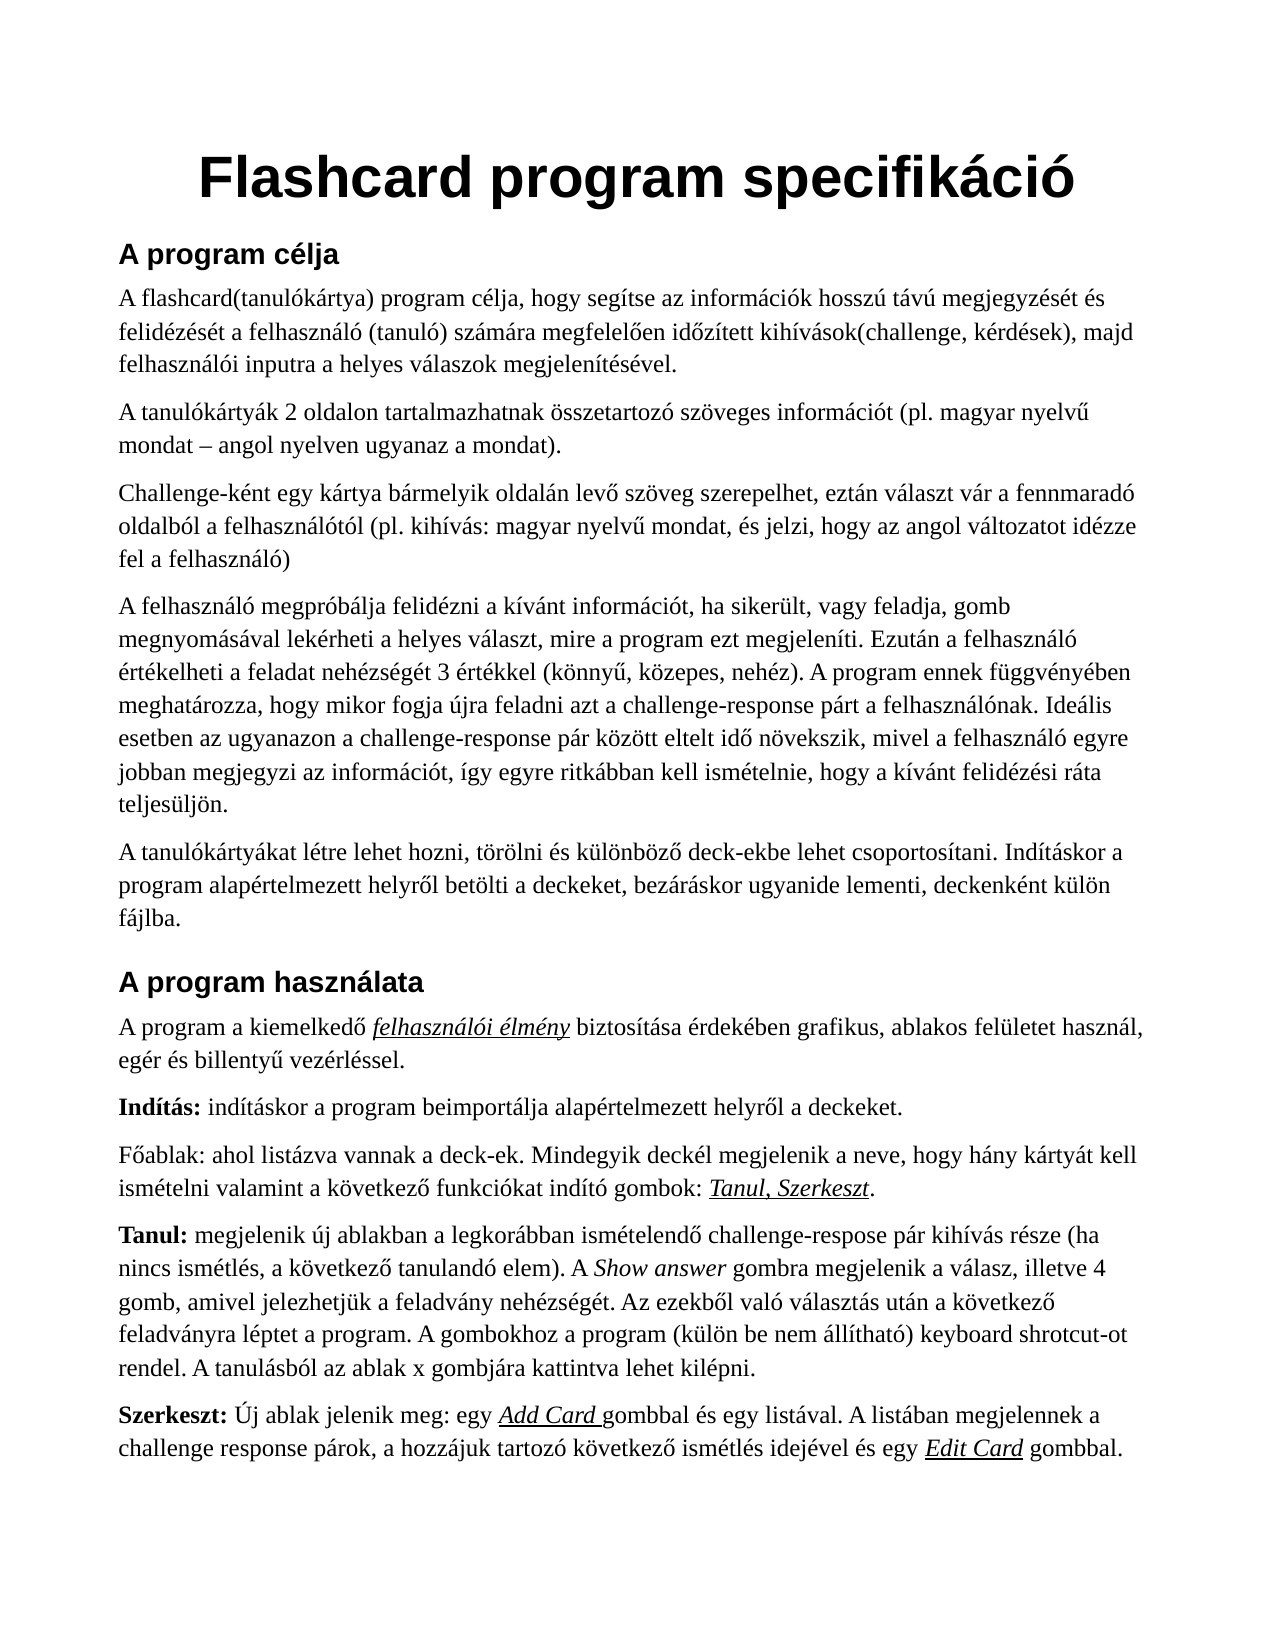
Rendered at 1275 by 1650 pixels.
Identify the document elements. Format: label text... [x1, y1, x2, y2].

text Indítás: indításkor a program beimportálja alapértelmezett helyről a deckeket. [118, 1092, 1157, 1121]
subtitle A program használata [118, 965, 1157, 999]
text Challenge-ként egy kártya bármelyik oldalán levő szöveg szerepelhet, eztán választ vár a fennmaradó oldalból a felhasználótól (pl. kihívás: magyar nyelvű mondat, és jelzi, hogy az angol változatot idézze fel a felhasználó) [118, 478, 1157, 573]
text Főablak: ahol listázva vannak a deck-ek. Mindegyik deckél megjelenik a neve, hogy hány kártyát kell ismételni valamint a következő funkciókat indító gombok: Tanul, Szerkeszt. [118, 1140, 1157, 1202]
text A felhasználó megpróbálja felidézni a kívánt információt, ha sikerült, vagy feladja, gomb megnyomásával lekérheti a helyes választ, mire a program ezt megjeleníti. Ezután a felhasználó értékelheti a feladat nehézségét 3 értékkel (könnyű, közepes, nehéz). A program ennek függvényében meghatározza, hogy mikor fogja újra feladni azt a challenge-response párt a felhasználónak. Ideális esetben az ugyanazon a challenge-response pár között eltelt idő növekszik, mivel a felhasználó egyre jobban megjegyzi az információt, így egyre ritkábban kell ismételnie, hogy a kívánt felidézési ráta teljesüljön. [118, 591, 1157, 818]
subtitle A program célja [118, 237, 1157, 271]
text Szerkeszt: Új ablak jelenik meg: egy Add Card gombbal és egy listával. A listában megjelennek a challenge response párok, a hozzájuk tartozó következő ismétlés idejével és egy Edit Card gombbal. [118, 1400, 1157, 1462]
text A tanulókártyák 2 oldalon tartalmazhatnak összetartozó szöveges információt (pl. magyar nyelvű mondat – angol nyelven ugyanaz a mondat). [118, 397, 1157, 459]
text A flashcard(tanulókártya) program célja, hogy segítse az információk hosszú távú megjegyzését és felidézését a felhasználó (tanuló) számára megfelelően időzített kihívások(challenge, kérdések), majd felhasználói inputra a helyes válaszok megjelenítésével. [118, 283, 1157, 378]
text A tanulókártyákat létre lehet hozni, törölni és különböző deck-ekbe lehet csoportosítani. Indításkor a program alapértelmezett helyről betölti a deckeket, bezáráskor ugyanide lementi, deckenként külön fájlba. [118, 837, 1157, 932]
text Tanul: megjelenik új ablakban a legkorábban ismételendő challenge-respose pár kihívás része (ha nincs ismétlés, a következő tanulandó elem). A Show answer gombra megjelenik a válasz, illetve 4 gomb, amivel jelezhetjük a feladvány nehézségét. Az ezekből való választás után a következő feladványra léptet a program. A gombokhoz a program (külön be nem állítható) keyboard shrotcut-ot rendel. A tanulásból az ablak x gombjára kattintva lehet kilépni. [118, 1221, 1157, 1381]
text A program a kiemelkedő felhasználói élmény biztosítása érdekében grafikus, ablakos felületet használ, egér és billentyű vezérléssel. [118, 1012, 1157, 1073]
title Flashcard program specifikáció [118, 143, 1157, 210]
